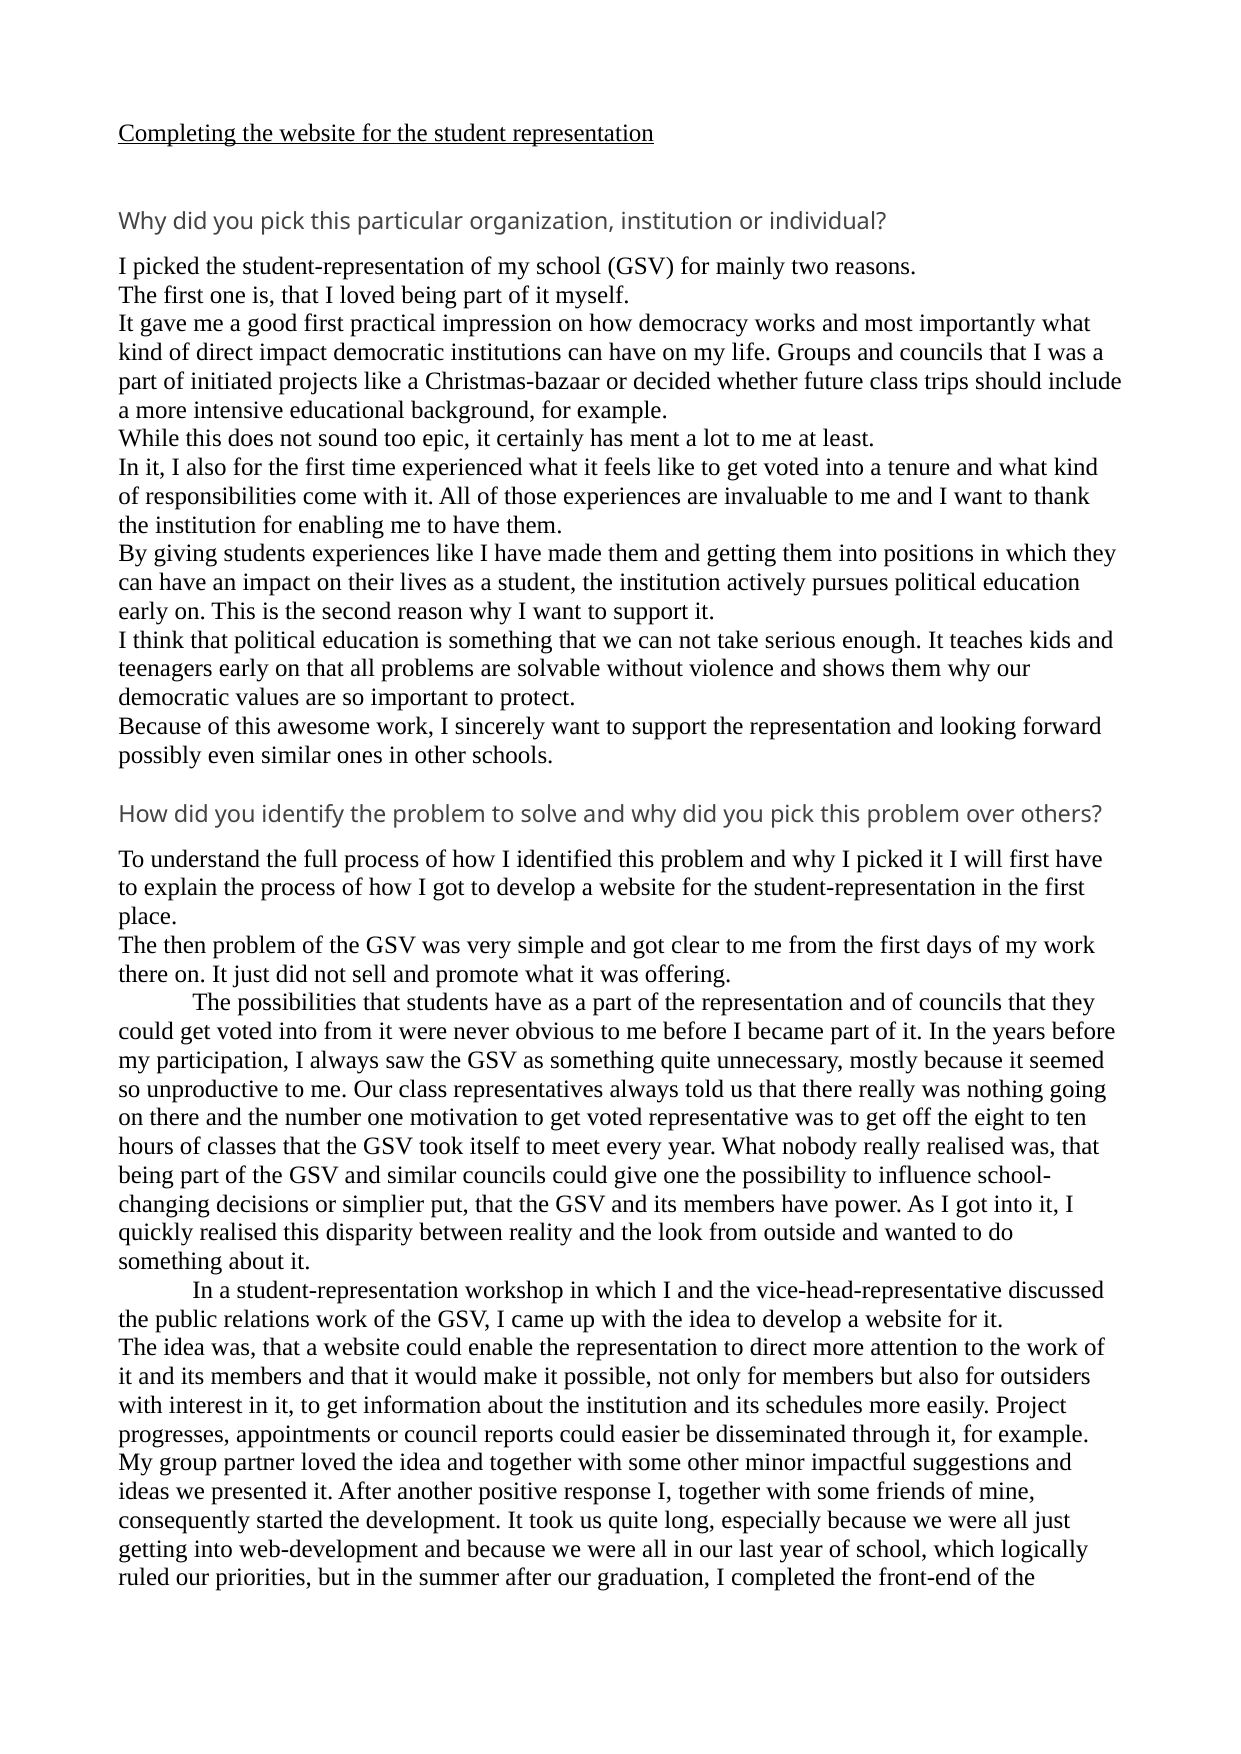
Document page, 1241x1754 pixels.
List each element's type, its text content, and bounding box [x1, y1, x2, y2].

text To understand the full process of how I identified this problem and why I picked it I will first have to explain the process of how I got to develop a website for the student-representation in the first place. [118, 844, 1122, 930]
text While this does not sound too epic, it certainly has ment a lot to me at least. [118, 423, 1122, 452]
text It gave me a good first practical impression on how democracy works and most importantly what kind of direct impact democratic institutions can have on my life. Groups and councils that I was a part of initiated projects like a Christmas-bazaar or decided whether future class trips should include a more intensive educational background, for example. [118, 308, 1122, 423]
text By giving students experiences like I have made them and getting them into positions in which they can have an impact on their lives as a student, the institution actively pursues political education early on. This is the second reason why I want to support it. [118, 538, 1122, 625]
text The first one is, that I loved being part of it myself. [118, 280, 1122, 308]
text The idea was, that a website could enable the representation to direct more attention to the work of it and its members and that it would make it possible, not only for members but also for outsiders with interest in it, to get information about the institution and its schedules more easily. Project progresses, appointments or council reports could easier be disseminated through it, for example. [118, 1332, 1122, 1447]
text The possibilities that students have as a part of the representation and of councils that they could get voted into from it were never obvious to me before I became part of it. In the years before my participation, I always saw the GSV as something quite unnecessary, mostly because it seemed so unproductive to me. Our class representatives always told us that there really was nothing going on there and the number one motivation to get voted representative was to get off the eight to ten hours of classes that the GSV took itself to meet every year. What nobody really realised was, that being part of the GSV and similar councils could give one the possibility to influence school-changing decisions or simplier put, that the GSV and its members have power. As I got into it, I quickly realised this disparity between reality and the look from outside and wanted to do something about it. [118, 987, 1122, 1275]
text Completing the website for the student representation [118, 118, 1122, 147]
text My group partner loved the idea and together with some other minor impactful suggestions and ideas we presented it. After another positive response I, together with some friends of mine, consequently started the development. It took us quite long, especially because we were all just getting into web-development and because we were all in our last year of school, which logically ruled our priorities, but in the summer after our graduation, I completed the front-end of the [118, 1447, 1122, 1591]
text Why did you pick this particular organization, institution or individual? [118, 204, 1122, 236]
text Because of this awesome work, I sincerely want to support the representation and looking forward possibly even similar ones in other schools. [118, 711, 1122, 768]
text I think that political education is something that we can not take serious enough. It teaches kids and teenagers early on that all problems are solvable without violence and shows them why our democratic values are so important to protect. [118, 625, 1122, 711]
text How did you identify the problem to solve and why did you pick this problem over others? [118, 797, 1122, 829]
text In it, I also for the first time experienced what it feels like to get voted into a tenure and what kind of responsibilities come with it. All of those experiences are invaluable to me and I want to thank the institution for enabling me to have them. [118, 452, 1122, 538]
text The then problem of the GSV was very simple and got clear to me from the first days of my work there on. It just did not sell and promote what it was offering. [118, 930, 1122, 987]
text I picked the student-representation of my school (GSV) for mainly two reasons. [118, 251, 1122, 280]
text In a student-representation workshop in which I and the vice-head-representative discussed the public relations work of the GSV, I came up with the idea to develop a website for it. [118, 1275, 1122, 1332]
